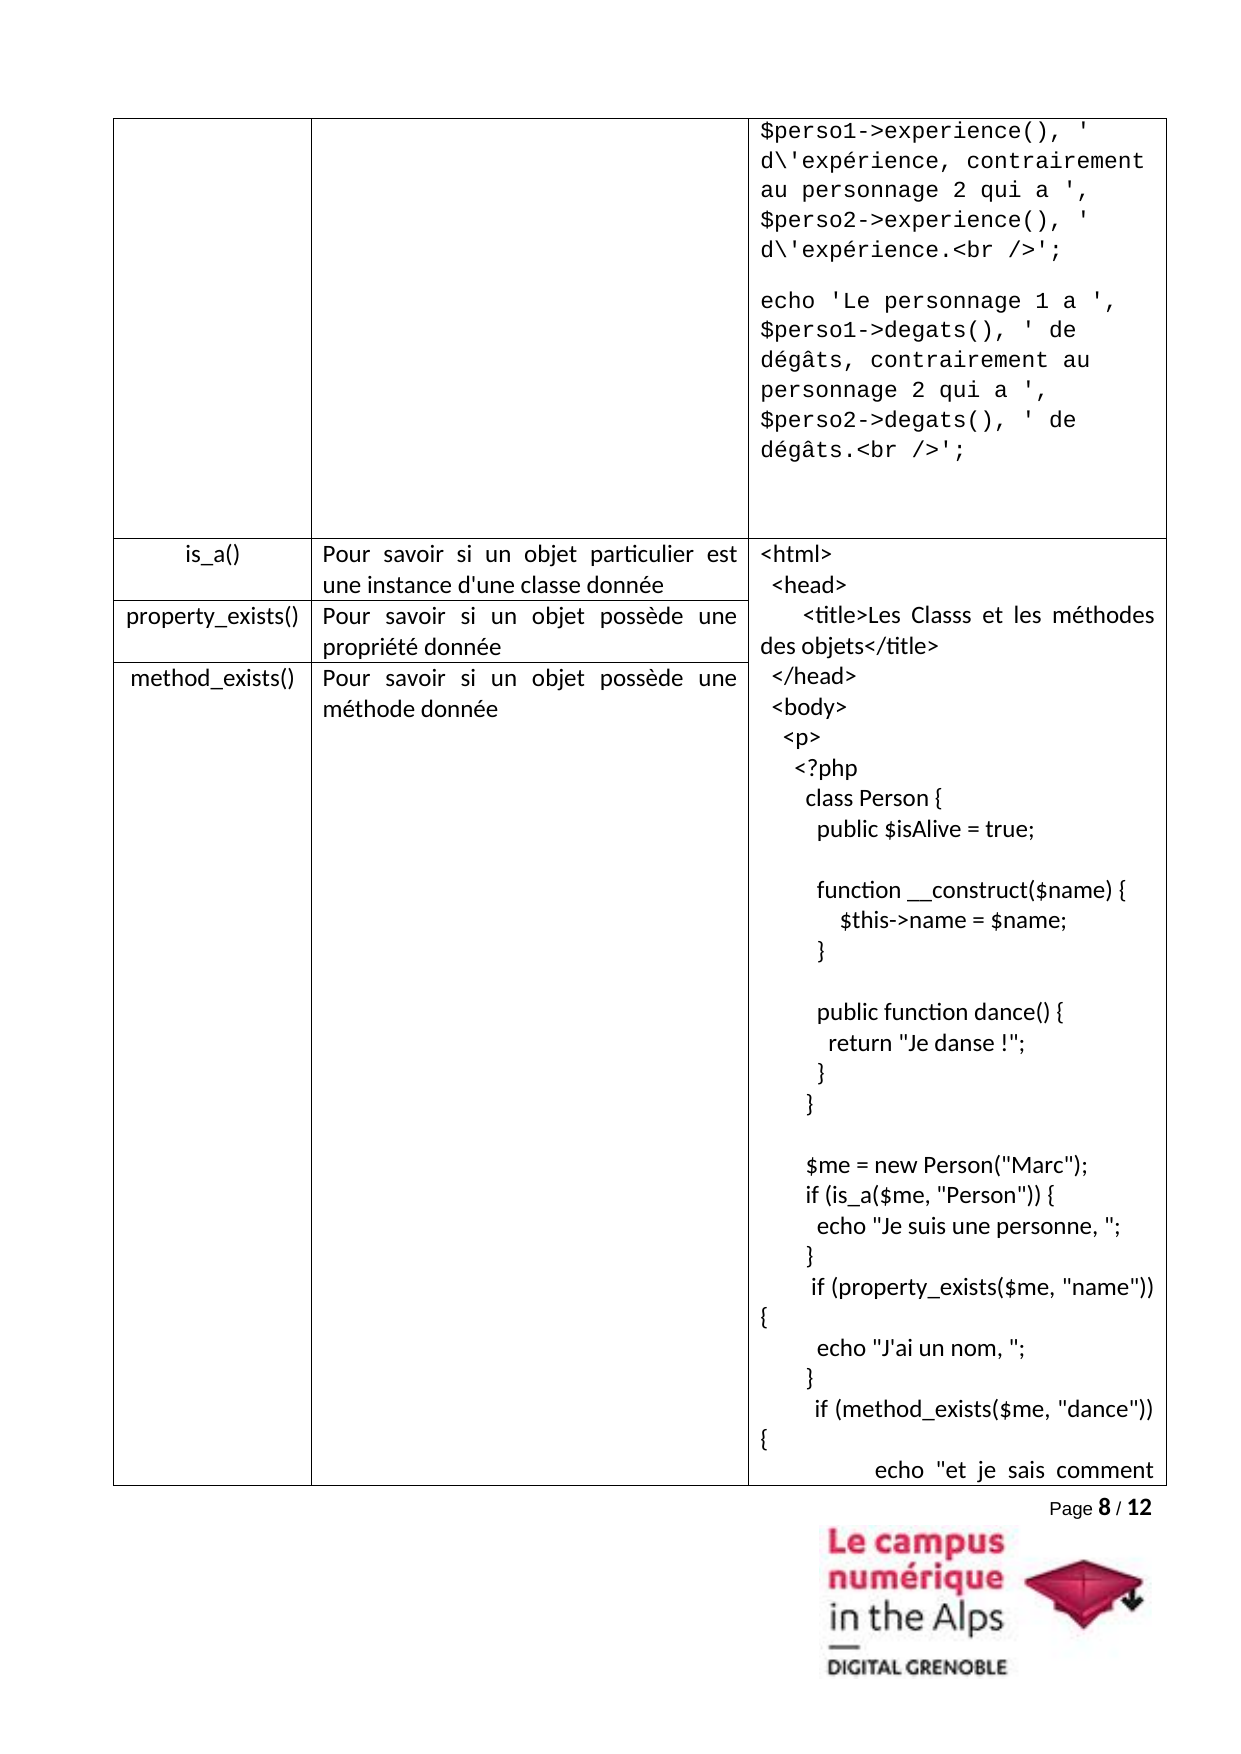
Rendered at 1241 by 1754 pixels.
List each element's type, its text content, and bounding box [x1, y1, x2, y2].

table_cell [114, 119, 311, 537]
table_cell [312, 119, 748, 537]
table_cell Pour savoir si un objet possède une méthode donnée [312, 663, 748, 1484]
picture [819, 1525, 1152, 1679]
table_cell method_exists() [114, 663, 311, 1484]
table_cell Pour savoir si un objet particulier est une instance d'une classe donnée [312, 539, 748, 599]
table_cell property_exists() [114, 601, 311, 662]
table_cell $perso1->experience(), ' d\'expérience, contrairement au personnage 2 qui a ', $perso2->experience(), ' d\'expérience.<br />'; echo 'Le personnage 1 a ', $perso1->degats(), ' de dégâts, contrairement au personnage 2 qui a ', $perso2->degats(), ' de dégâts.<br />'; [749, 119, 1166, 537]
table_cell <html> <head> <title>Les Classs et les méthodes des objets</title> </head> <body> <p> <?php class Person { public $isAlive = true; function __construct($name) { $this->name = $name; } public function dance() { return "Je danse !"; } } $me = new Person("Marc"); if (is_a($me, "Person")) { echo "Je suis une personne, "; } if (property_exists($me, "name")) { echo "J'ai un nom, "; } if (method_exists($me, "dance")) { echo "et je sais comment [749, 539, 1166, 1484]
table_cell Pour savoir si un objet possède une propriété donnée [312, 601, 748, 662]
table_cell is_a() [114, 539, 311, 599]
